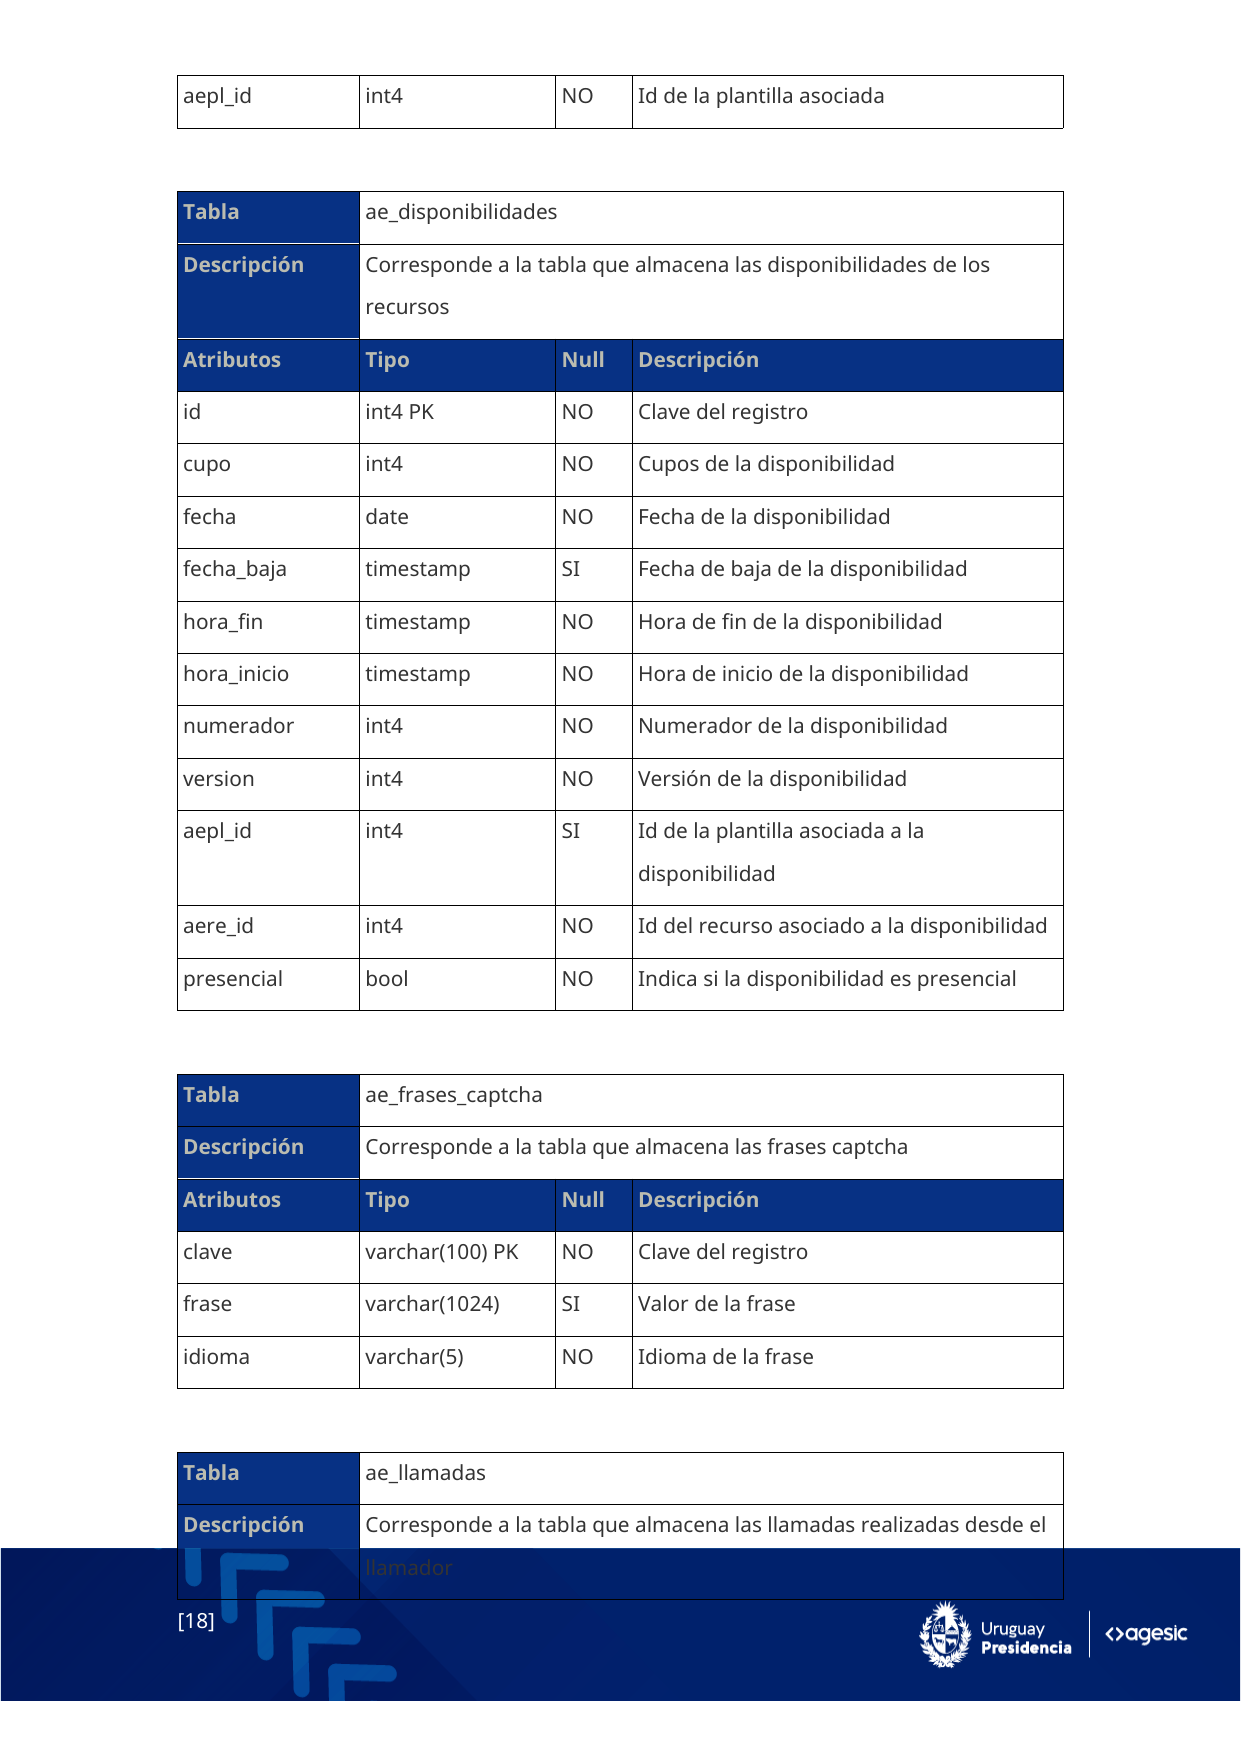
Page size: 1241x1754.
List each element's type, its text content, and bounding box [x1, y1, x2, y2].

table_cell Descripción [633, 1180, 1063, 1231]
table_cell varchar(100) PK [360, 1232, 555, 1283]
table_cell Descripción [178, 245, 359, 338]
table_cell int4 [360, 706, 555, 758]
table_cell fecha [178, 497, 359, 548]
table_cell NO [556, 959, 632, 1010]
table_cell timestamp [360, 602, 555, 653]
table_cell idioma [178, 1337, 359, 1388]
table_cell Descripción [178, 1505, 359, 1548]
table_cell int4 [360, 906, 555, 957]
table_cell Atributos [178, 340, 359, 391]
table_cell int4 [360, 811, 555, 905]
table_cell int4 [360, 76, 555, 127]
table_cell NO [556, 444, 632, 496]
table_cell Idioma de la frase [633, 1337, 1063, 1388]
table_cell aere_id [178, 906, 359, 957]
table_cell SI [556, 1284, 632, 1336]
table_cell Descripción [178, 1127, 359, 1178]
table_cell Cupos de la disponibilidad [633, 444, 1063, 496]
table_cell NO [556, 76, 632, 127]
table_cell fecha_baja [178, 549, 359, 601]
table_cell aepl_id [178, 76, 359, 127]
table_cell cupo [178, 444, 359, 496]
table_cell NO [556, 759, 632, 810]
table_cell int4 [360, 759, 555, 810]
table_cell Numerador de la disponibilidad [633, 706, 1063, 758]
table_cell int4 PK [360, 392, 555, 443]
table_cell Corresponde a la tabla que almacena las disponibilidades de los recursos [360, 245, 1063, 338]
table_cell Descripción [633, 340, 1063, 391]
table_cell Valor de la frase [633, 1284, 1063, 1336]
table_cell Id de la plantilla asociada a la disponibilidad [633, 811, 1063, 905]
table_cell int4 [360, 444, 555, 496]
table_cell NO [556, 1232, 632, 1283]
table_cell SI [556, 811, 632, 905]
table_cell Null [556, 340, 632, 391]
table_cell Id de la plantilla asociada [633, 76, 1063, 127]
table_cell Clave del registro [633, 1232, 1063, 1283]
table_cell Corresponde a la tabla que almacena las llamadas realizadas desde el llamador [360, 1505, 1063, 1548]
table_cell varchar(5) [360, 1337, 555, 1388]
table_cell Tipo [360, 1180, 555, 1231]
table_cell NO [556, 602, 632, 653]
table_cell numerador [178, 706, 359, 758]
table_cell Id del recurso asociado a la disponibilidad [633, 906, 1063, 957]
table_header ae_llamadas [360, 1453, 1063, 1504]
table_cell Fecha de baja de la disponibilidad [633, 549, 1063, 601]
table_cell Indica si la disponibilidad es presencial [633, 959, 1063, 1010]
table_cell Null [556, 1180, 632, 1231]
table_cell SI [556, 549, 632, 601]
table_cell presencial [178, 959, 359, 1010]
table_header Tabla [178, 1075, 359, 1126]
table_cell id [178, 392, 359, 443]
table_cell bool [360, 959, 555, 1010]
table_cell Atributos [178, 1180, 359, 1231]
table_cell date [360, 497, 555, 548]
table_cell NO [556, 497, 632, 548]
table_cell hora_fin [178, 602, 359, 653]
table_cell Hora de fin de la disponibilidad [633, 602, 1063, 653]
table_cell NO [556, 392, 632, 443]
table_cell NO [556, 1337, 632, 1388]
table_cell frase [178, 1284, 359, 1336]
table_cell NO [556, 654, 632, 705]
table_cell version [178, 759, 359, 810]
table_cell hora_inicio [178, 654, 359, 705]
table_cell Corresponde a la tabla que almacena las frases captcha [360, 1127, 1063, 1178]
table_cell Fecha de la disponibilidad [633, 497, 1063, 548]
table_cell timestamp [360, 549, 555, 601]
table_cell Tipo [360, 340, 555, 391]
table_header ae_disponibilidades [360, 192, 1063, 243]
table_cell varchar(1024) [360, 1284, 555, 1336]
table_header Tabla [178, 192, 359, 243]
table_cell timestamp [360, 654, 555, 705]
table_cell Hora de inicio de la disponibilidad [633, 654, 1063, 705]
table_cell NO [556, 906, 632, 957]
table_cell Versión de la disponibilidad [633, 759, 1063, 810]
table_cell Clave del registro [633, 392, 1063, 443]
table_header ae_frases_captcha [360, 1075, 1063, 1126]
table_cell NO [556, 706, 632, 758]
table_cell clave [178, 1232, 359, 1283]
table_cell aepl_id [178, 811, 359, 905]
table_header Tabla [178, 1453, 359, 1504]
